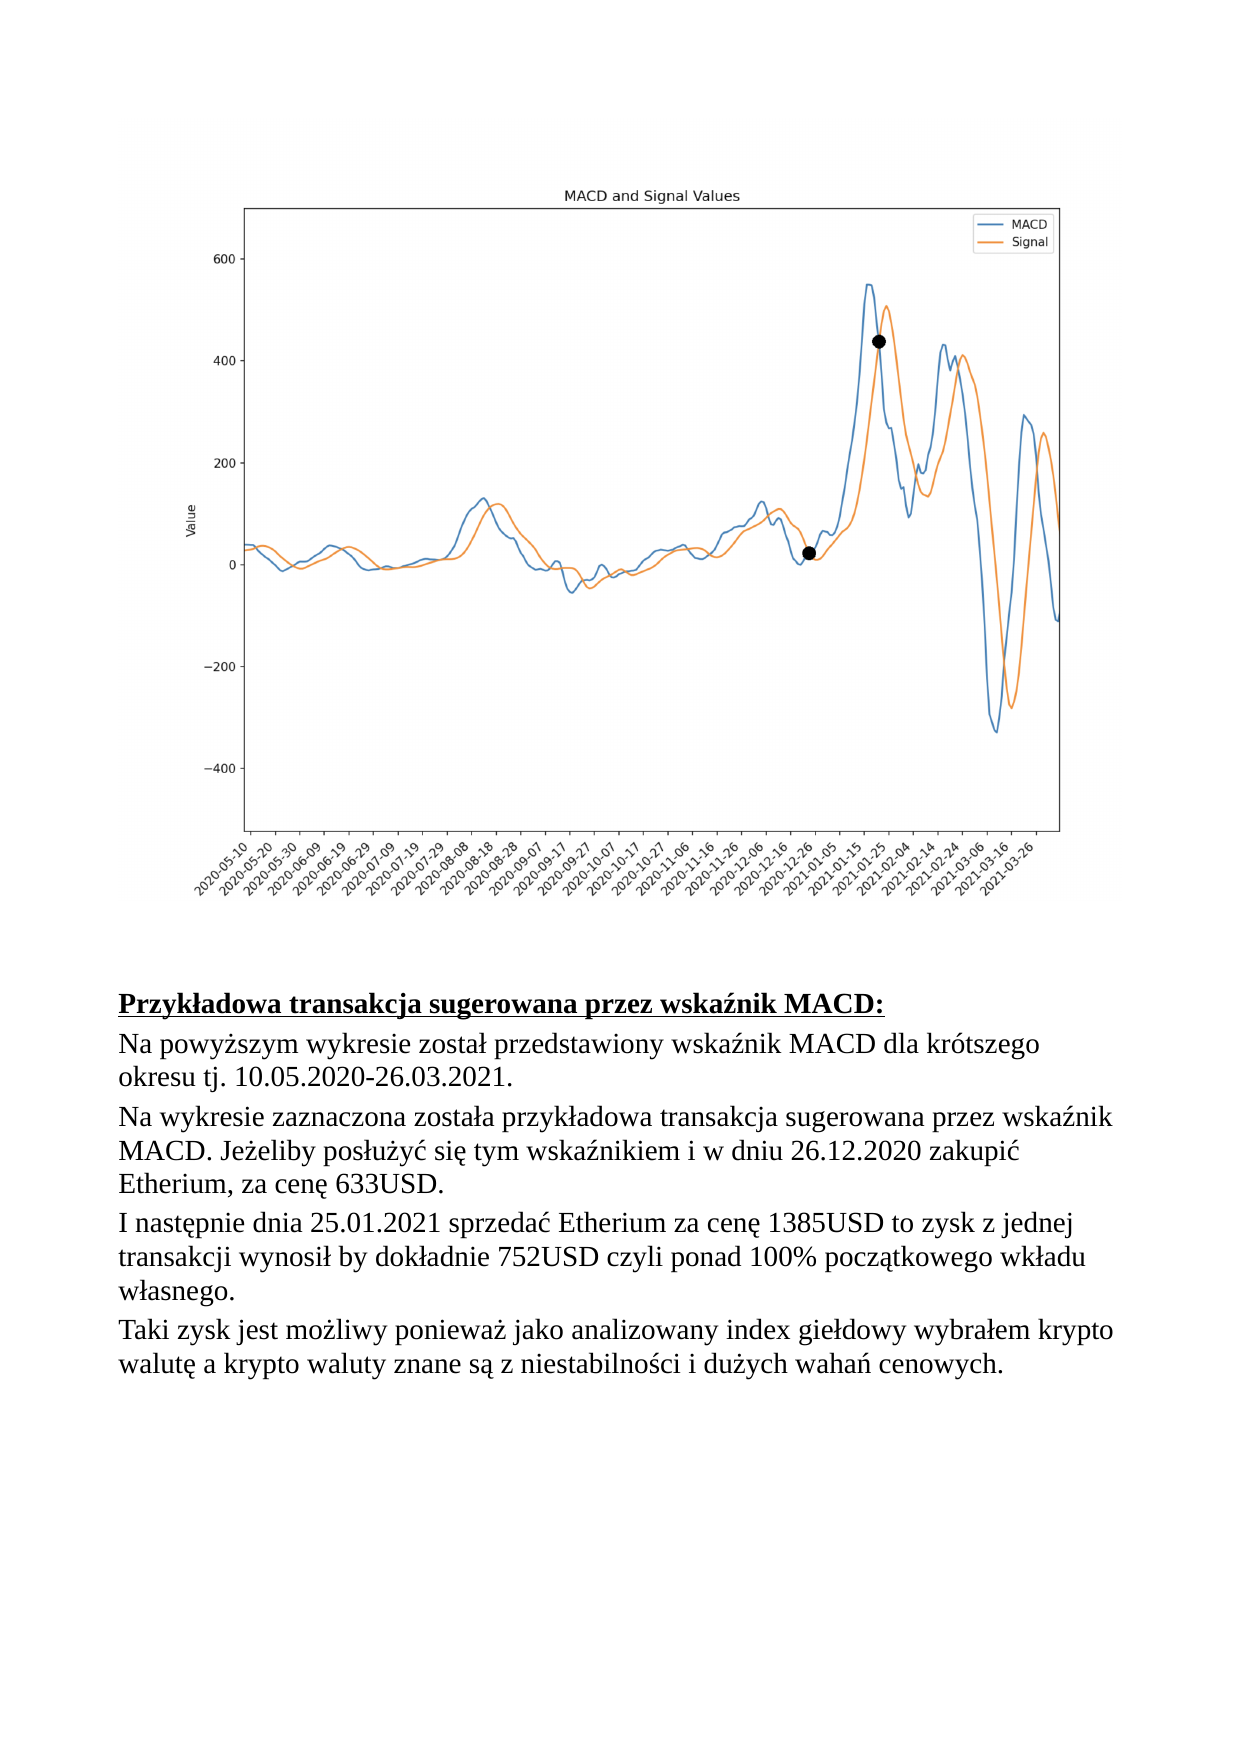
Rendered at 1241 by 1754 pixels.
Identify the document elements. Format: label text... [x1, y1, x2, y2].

text I następnie dnia 25.01.2021 sprzedać Etherium za cenę 1385USD to zysk z jednej transakcji wynosił by dokładnie 752USD czyli ponad 100% początkowego wkładu własnego. [118, 1206, 1122, 1306]
text Na wykresie zaznaczona została przykładowa transakcja sugerowana przez wskaźnik MACD. Jeżeliby posłużyć się tym wskaźnikiem i w dniu 26.12.2020 zakupić Etherium, za cenę 633USD. [118, 1099, 1122, 1200]
text Na powyższym wykresie został przedstawiony wskaźnik MACD dla krótszego okresu tj. 10.05.2020-26.03.2021. [118, 1026, 1122, 1093]
text Taki zysk jest możliwy ponieważ jako analizowany index giełdowy wybrałem krypto walutę a krypto waluty znane są z niestabilności i dużych wahań cenowych. [118, 1312, 1122, 1379]
picture [118, 118, 1123, 901]
text Przykładowa transakcja sugerowana przez wskaźnik MACD: [118, 987, 1122, 1020]
